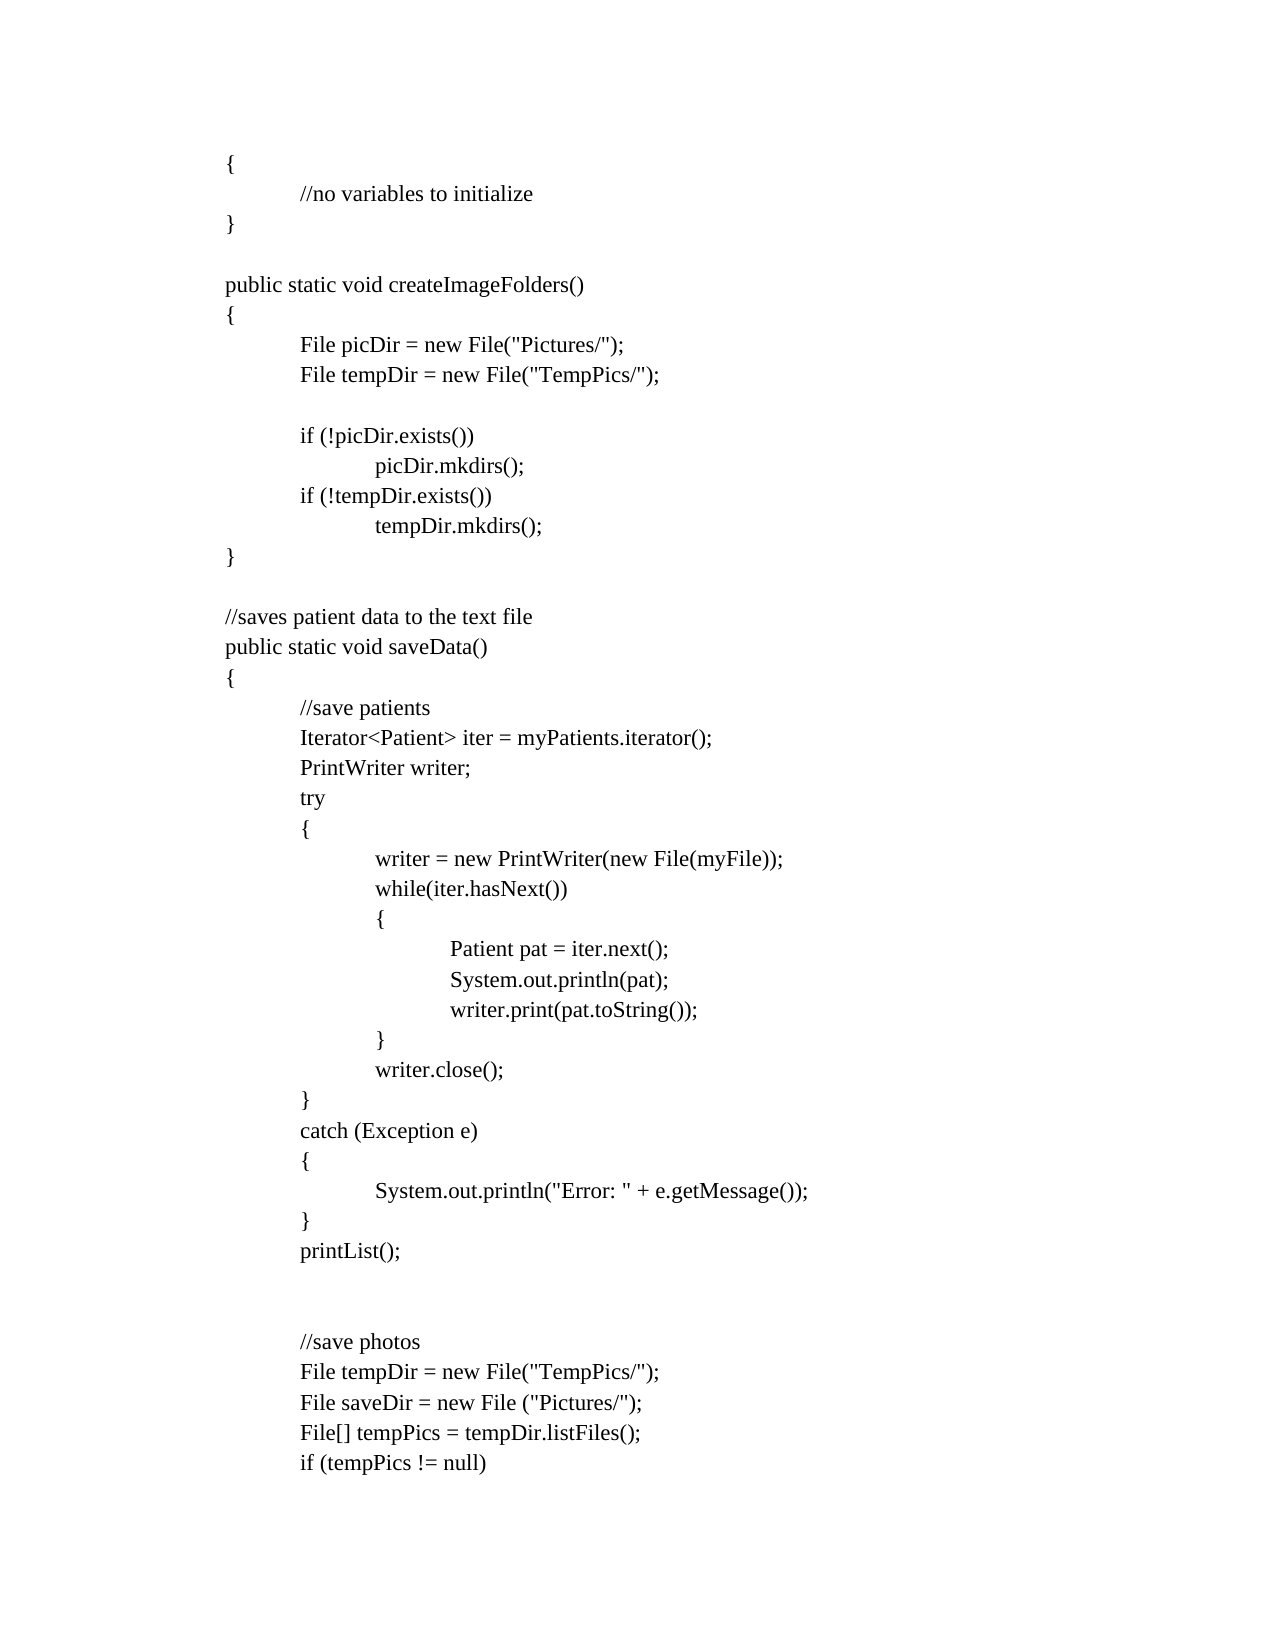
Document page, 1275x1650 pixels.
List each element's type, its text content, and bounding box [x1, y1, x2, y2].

text writer = new PrintWriter(new File(myFile)); [150, 845, 1125, 871]
text File picDir = new File("Pictures/"); [150, 331, 1125, 358]
text writer.print(pat.toString()); [150, 996, 1125, 1022]
text } [150, 1086, 1125, 1113]
text { [150, 150, 1125, 176]
text { [150, 905, 1125, 932]
text printList(); [150, 1237, 1125, 1264]
text } [150, 1207, 1125, 1234]
text System.out.println(pat); [150, 966, 1125, 992]
text System.out.println("Error: " + e.getMessage()); [150, 1177, 1125, 1203]
text } [150, 1026, 1125, 1052]
text { [150, 814, 1125, 841]
text catch (Exception e) [150, 1117, 1125, 1143]
text Patient pat = iter.next(); [150, 935, 1125, 962]
text File tempDir = new File("TempPics/"); [150, 361, 1125, 388]
text //saves patient data to the text file [150, 603, 1125, 629]
text { [150, 301, 1125, 327]
text while(iter.hasNext()) [150, 875, 1125, 901]
text PrintWriter writer; [150, 754, 1125, 781]
text } [150, 543, 1125, 569]
text writer.close(); [150, 1056, 1125, 1083]
text public static void createImageFolders() [150, 271, 1125, 297]
text picDir.mkdirs(); [150, 452, 1125, 478]
text //save patients [150, 694, 1125, 720]
text //no variables to initialize [150, 180, 1125, 207]
text try [150, 784, 1125, 811]
text if (tempPics != null) [150, 1449, 1125, 1475]
text public static void saveData() [150, 633, 1125, 660]
text Iterator<Patient> iter = myPatients.iterator(); [150, 724, 1125, 750]
text //save photos [150, 1328, 1125, 1354]
text } [150, 210, 1125, 237]
text File saveDir = new File ("Pictures/"); [150, 1388, 1125, 1415]
text if (!picDir.exists()) [150, 422, 1125, 448]
text { [150, 663, 1125, 690]
text tempDir.mkdirs(); [150, 512, 1125, 539]
text { [150, 1147, 1125, 1173]
text File[] tempPics = tempDir.listFiles(); [150, 1419, 1125, 1445]
text File tempDir = new File("TempPics/"); [150, 1358, 1125, 1385]
text if (!tempDir.exists()) [150, 482, 1125, 509]
